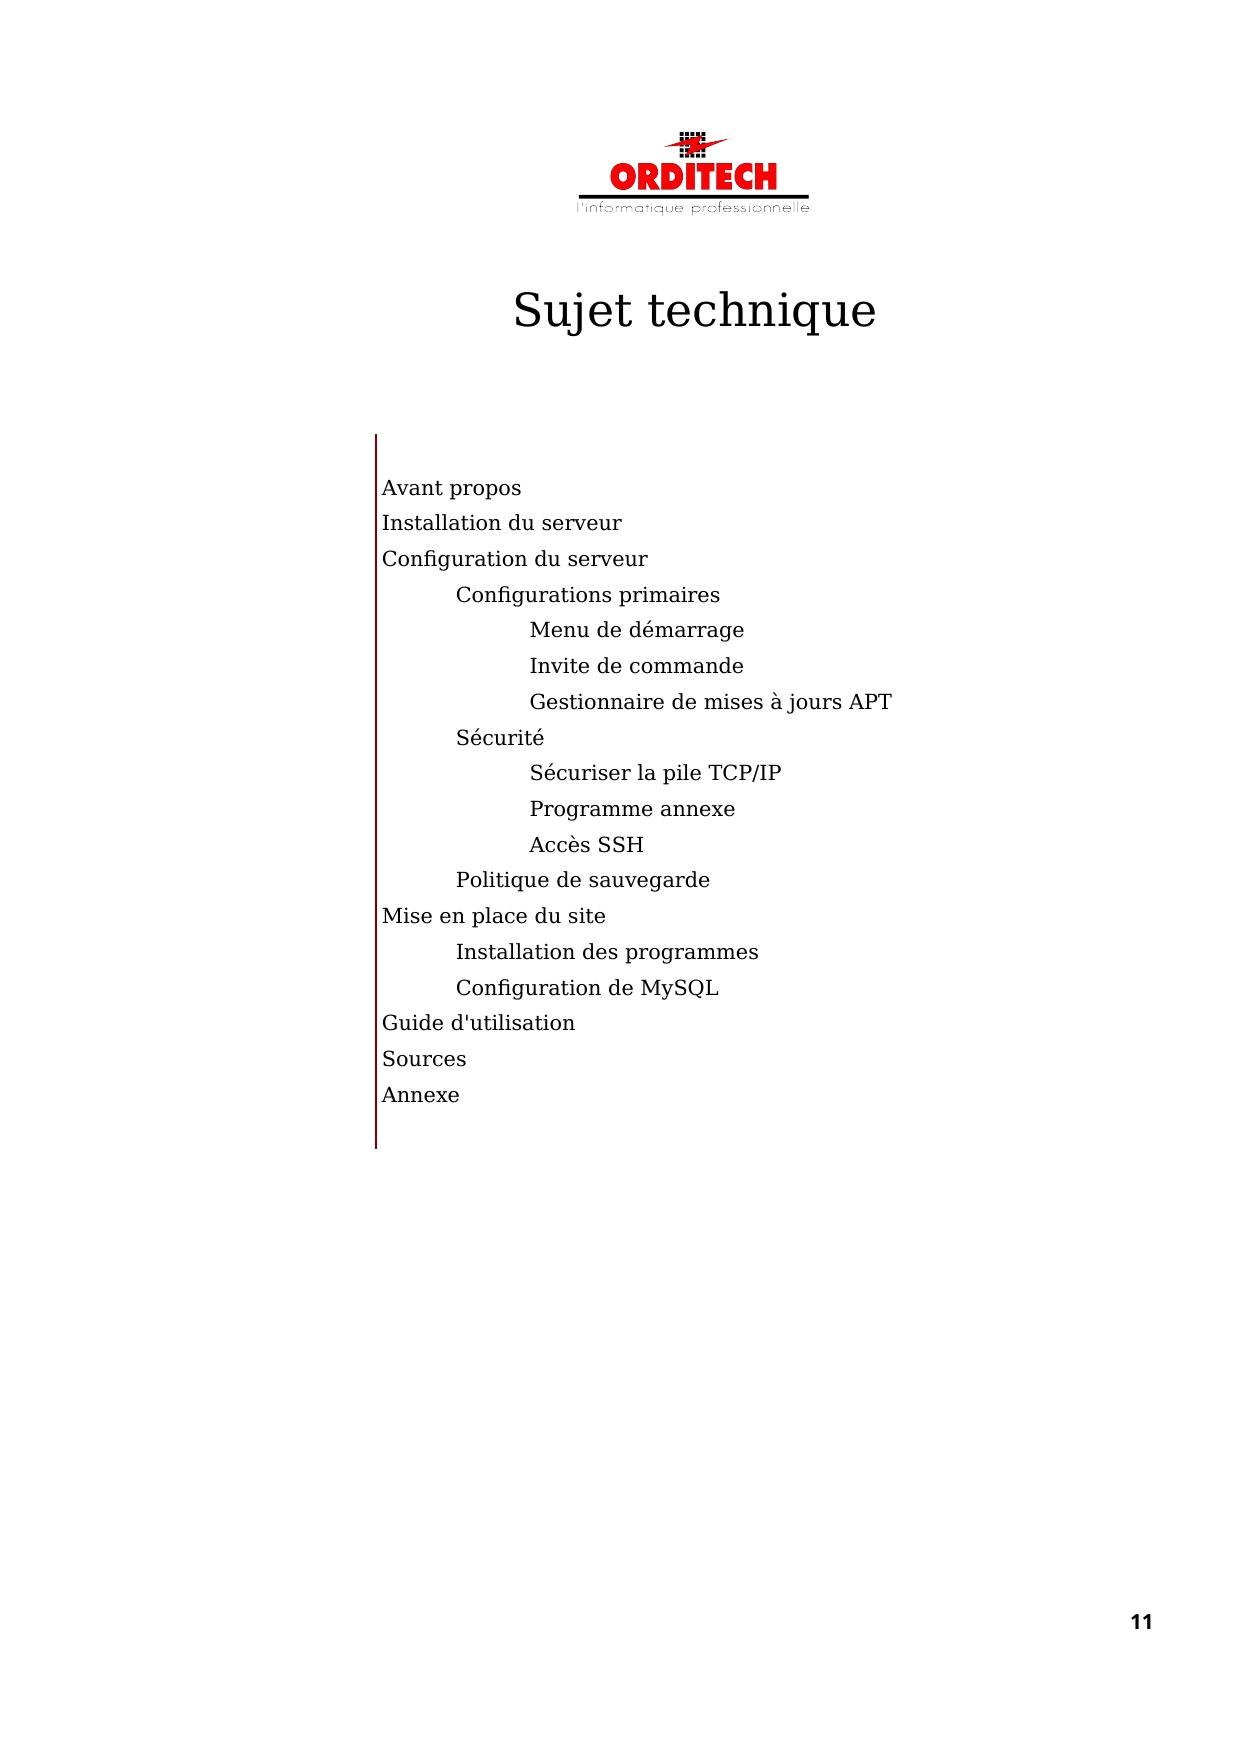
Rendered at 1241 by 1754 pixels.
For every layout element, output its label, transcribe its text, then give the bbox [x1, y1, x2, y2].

table_cell Sécuriser la pile TCP/IP [377, 756, 968, 791]
table_cell [968, 506, 1018, 541]
table_cell Installation du serveur [377, 506, 968, 541]
table_cell Politique de sauvegarde [377, 863, 968, 898]
table_cell [968, 1006, 1018, 1041]
table_cell [968, 613, 1018, 648]
table_cell [968, 899, 1018, 934]
table_cell Annexe [377, 1077, 968, 1113]
table_cell [377, 1113, 968, 1149]
table_cell Configurations primaires [377, 577, 968, 613]
table_cell [968, 470, 1018, 506]
table_cell Configuration de MySQL [377, 970, 968, 1006]
table_cell Configuration du serveur [377, 541, 968, 577]
table_cell [968, 863, 1018, 898]
table_cell Mise en place du site [377, 899, 968, 934]
table_cell Sources [377, 1041, 968, 1077]
text Sujet technique [236, 284, 1153, 337]
table_cell [968, 1077, 1018, 1113]
table_cell [968, 1041, 1018, 1077]
table_cell Installation des programmes [377, 934, 968, 970]
table_cell Invite de commande [377, 649, 968, 684]
table_cell [968, 791, 1018, 827]
table_cell Programme annexe [377, 791, 968, 827]
table_cell [968, 649, 1018, 684]
table_cell Guide d'utilisation [377, 1006, 968, 1041]
table_cell [968, 1113, 1018, 1149]
table_cell [968, 577, 1018, 613]
table_cell [968, 934, 1018, 970]
table_cell [968, 541, 1018, 577]
table_cell Avant propos [377, 470, 968, 506]
table_cell [968, 970, 1018, 1006]
table_cell Gestionnaire de mises à jours APT [377, 684, 968, 720]
picture [564, 122, 826, 225]
table_cell [968, 827, 1018, 863]
table_cell Menu de démarrage [377, 613, 968, 648]
table_cell [968, 720, 1018, 756]
table_cell [968, 756, 1018, 791]
table_header [377, 434, 968, 470]
table_cell Sécurité [377, 720, 968, 756]
table_header [968, 434, 1018, 470]
table_cell [968, 684, 1018, 720]
table_cell Accès SSH [377, 827, 968, 863]
